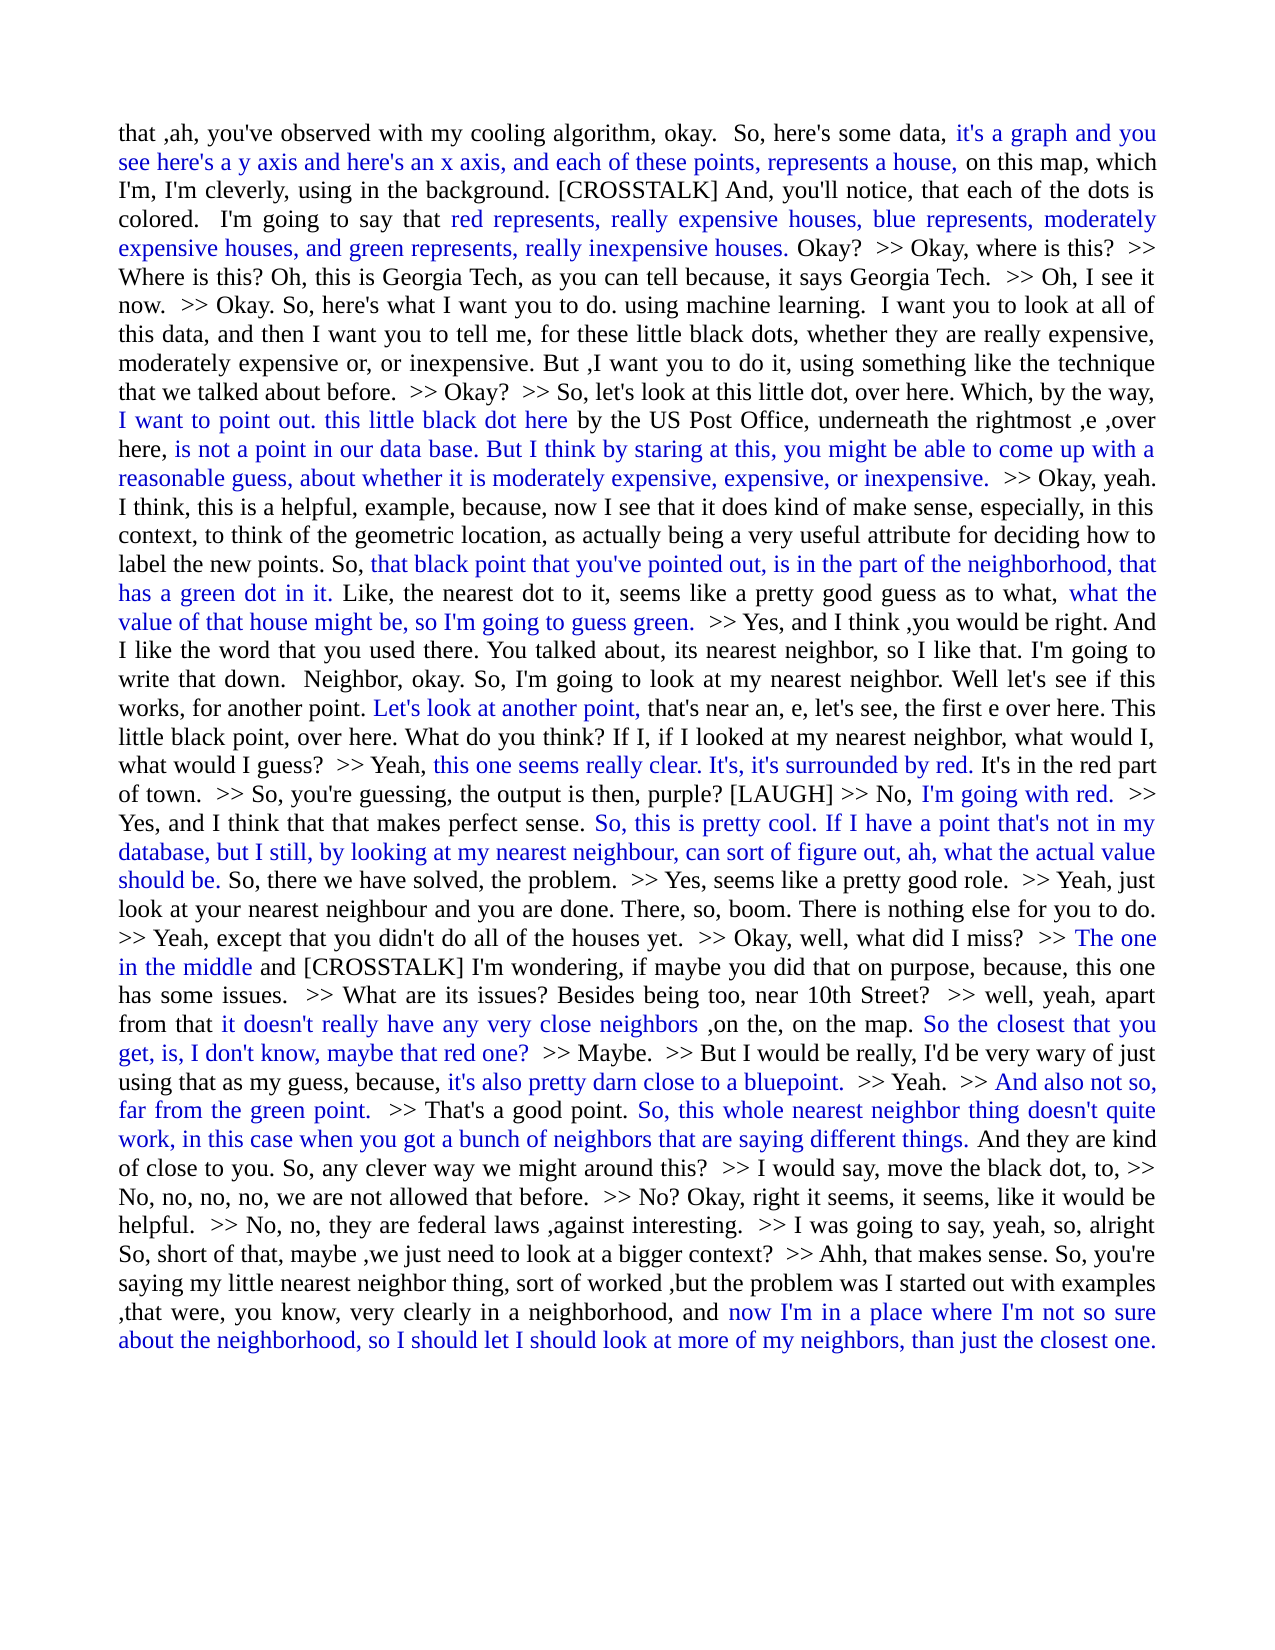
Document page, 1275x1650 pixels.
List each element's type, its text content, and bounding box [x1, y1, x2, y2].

text that ,ah, you've observed with my cooling algorithm, okay. So, here's some data, it's a graph and you see here's a y axis and here's an x axis, and each of these points, represents a house, on this map, which I'm, I'm cleverly, using in the background. [CROSSTALK] And, you'll notice, that each of the dots is colored. I'm going to say that red represents, really expensive houses, blue represents, moderately expensive houses, and green represents, really inexpensive houses. Okay? >> Okay, where is this? >> Where is this? Oh, this is Georgia Tech, as you can tell because, it says Georgia Tech. >> Oh, I see it now. >> Okay. So, here's what I want you to do. using machine learning. I want you to look at all of this data, and then I want you to tell me, for these little black dots, whether they are really expensive, moderately expensive or, or inexpensive. But ,I want you to do it, using something like the technique that we talked about before. >> Okay? >> So, let's look at this little dot, over here. Which, by the way, I want to point out. this little black dot here by the US Post Office, underneath the rightmost ,e ,over here, is not a point in our data base. But I think by staring at this, you might be able to come up with a reasonable guess, about whether it is moderately expensive, expensive, or inexpensive. >> Okay, yeah. I think, this is a helpful, example, because, now I see that it does kind of make sense, especially, in this context, to think of the geometric location, as actually being a very useful attribute for deciding how to label the new points. So, that black point that you've pointed out, is in the part of the neighborhood, that has a green dot in it. Like, the nearest dot to it, seems like a pretty good guess as to what, what the value of that house might be, so I'm going to guess green. >> Yes, and I think ,you would be right. And I like the word that you used there. You talked about, its nearest neighbor, so I like that. I'm going to write that down. Neighbor, okay. So, I'm going to look at my nearest neighbor. Well let's see if this works, for another point. Let's look at another point, that's near an, e, let's see, the first e over here. This little black point, over here. What do you think? If I, if I looked at my nearest neighbor, what would I, what would I guess? >> Yeah, this one seems really clear. It's, it's surrounded by red. It's in the red part of town. >> So, you're guessing, the output is then, purple? [LAUGH] >> No, I'm going with red. >> Yes, and I think that that makes perfect sense. So, this is pretty cool. If I have a point that's not in my database, but I still, by looking at my nearest neighbour, can sort of figure out, ah, what the actual value should be. So, there we have solved, the problem. >> Yes, seems like a pretty good role. >> Yeah, just look at your nearest neighbour and you are done. There, so, boom. There is nothing else for you to do. >> Yeah, except that you didn't do all of the houses yet. >> Okay, well, what did I miss? >> The one in the middle and [CROSSTALK] I'm wondering, if maybe you did that on purpose, because, this one has some issues. >> What are its issues? Besides being too, near 10th Street? >> well, yeah, apart from that it doesn't really have any very close neighbors ,on the, on the map. So the closest that you get, is, I don't know, maybe that red one? >> Maybe. >> But I would be really, I'd be very wary of just using that as my guess, because, it's also pretty darn close to a bluepoint. >> Yeah. >> And also not so, far from the green point. >> That's a good point. So, this whole nearest neighbor thing doesn't quite work, in this case when you got a bunch of neighbors that are saying different things. And they are kind of close to you. So, any clever way we might around this? >> I would say, move the black dot, to, >> No, no, no, no, we are not allowed that before. >> No? Okay, right it seems, it seems, like it would be helpful. >> No, no, they are federal laws ,against interesting. >> I was going to say, yeah, so, alright So, short of that, maybe ,we just need to look at a bigger context? >> Ahh, that makes sense. So, you're saying my little nearest neighbor thing, sort of worked ,but the problem was I started out with examples ,that were, you know, very clearly in a neighborhood, and now I'm in a place where I'm not so sure about the neighborhood, so I should let I should look at more of my neighbors, than just the closest one. [118, 118, 1157, 1354]
